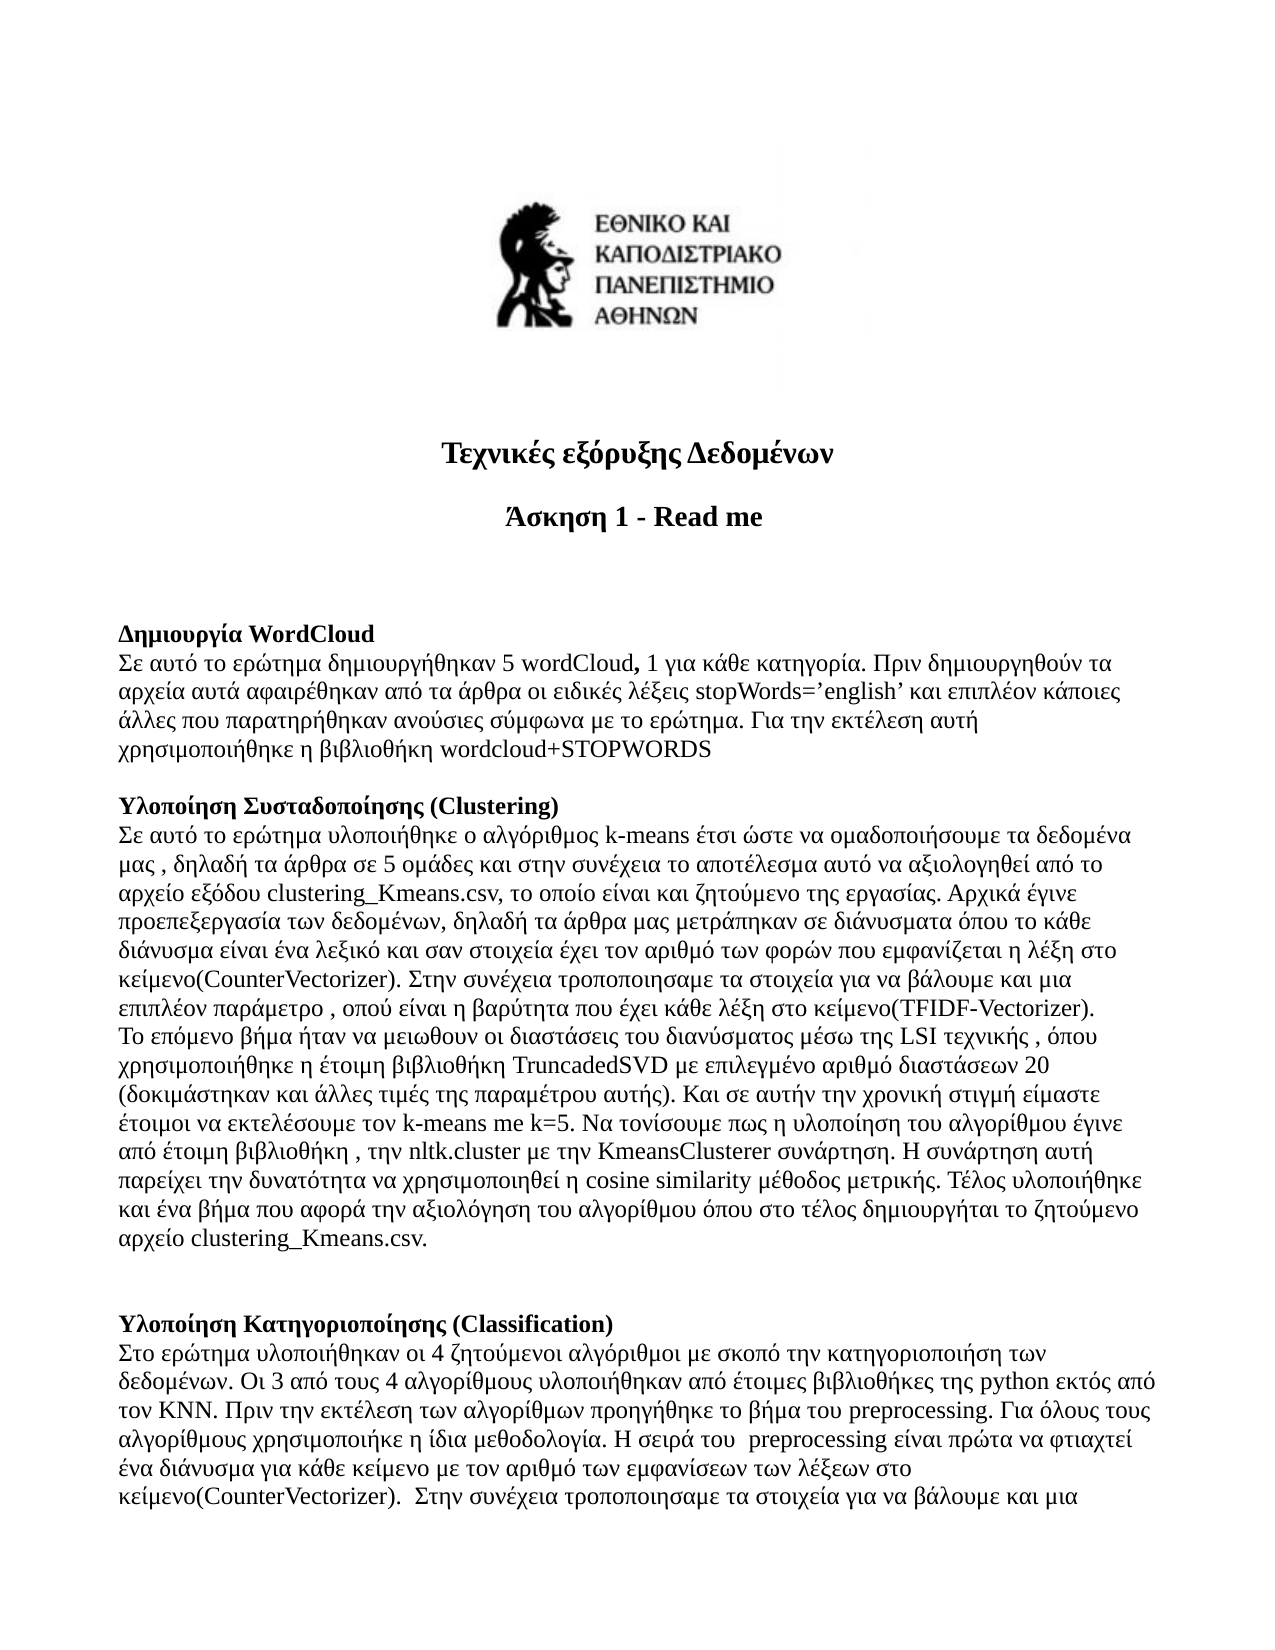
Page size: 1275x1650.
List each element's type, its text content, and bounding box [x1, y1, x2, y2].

text Σε αυτό το ερώτημα υλοποιήθηκε ο αλγόριθμος k-means έτσι ώστε να ομαδοποιήσουμε τα δεδομένα μας , δηλαδή τα άρθρα σε 5 ομάδες και στην συνέχεια το αποτέλεσμα αυτό να αξιολογηθεί από το αρχείο εξόδου clustering_Kmeans.csv, το οποίο είναι και ζητούμενο της εργασίας. Αρχικά έγινε προεπεξεργασία των δεδομένων, δηλαδή τα άρθρα μας μετράπηκαν σε διάνυσματα όπου το κάθε διάνυσμα είναι ένα λεξικό και σαν στοιχεία έχει τον αριθμό των φορών που εμφανίζεται η λέξη στο κείμενο(CounterVectorizer). Στην συνέχεια τροποποιησαμε τα στοιχεία για να βάλουμε και μια επιπλέον παράμετρο , οπού είναι η βαρύτητα που έχει κάθε λέξη στο κείμενο(TFIDF-Vectorizer). [118, 820, 1157, 1021]
picture [403, 118, 872, 411]
text Στο ερώτημα υλοποιήθηκαν οι 4 ζητούμενοι αλγόριθμοι με σκοπό την κατηγοριοποιήση των δεδομένων. Οι 3 από τους 4 αλγορίθμους υλοποιήθηκαν από έτοιμες βιβλιοθήκες της python εκτός από τον ΚΝΝ. Πριν την εκτέλεση των αλγορίθμων προηγήθηκε το βήμα του preprocessing. Για όλους τους αλγορίθμους χρησιμοποιήκε η ίδια μεθοδολογία. Η σειρά του preprocessing είναι πρώτα να φτιαχτεί ένα διάνυσμα για κάθε κείμενο με τον αριθμό των εμφανίσεων των λέξεων στο κείμενο(CounterVectorizer). Στην συνέχεια τροποποιησαμε τα στοιχεία για να βάλουμε και μια [118, 1338, 1157, 1510]
text Τεχνικές εξόρυξης Δεδομένων [118, 434, 1157, 470]
text Σε αυτό το ερώτημα δημιουργήθηκαν 5 wordCloud, 1 για κάθε κατηγορία. Πριν δημιουργηθούν τα αρχεία αυτά αφαιρέθηκαν από τα άρθρα οι ειδικές λέξεις stopWords=’english’ και επιπλέον κάποιες άλλες που παρατηρήθηκαν ανούσιες σύμφωνα με το ερώτημα. Για την εκτέλεση αυτή χρησιμοποιήθηκε η βιβλιοθήκη wordcloud+STOPWORDS [118, 648, 1157, 763]
text Άσκηση 1 - Read me [118, 499, 1157, 533]
text Υλοποίηση Κατηγοριοποίησης (Classification) [118, 1309, 1157, 1338]
text Υλοποίηση Συσταδοποίησης (Clustering) [118, 791, 1157, 820]
text To επόμενο βήμα ήταν να μειωθουν οι διαστάσεις του διανύσματος μέσω της LSI τεχνικής , όπου χρησιμοποιήθηκε η έτοιμη βιβλιοθήκη TruncadedSVD με επιλεγμένο αριθμό διαστάσεων 20 (δοκιμάστηκαν και άλλες τιμές της παραμέτρου αυτής). Και σε αυτήν την χρονική στιγμή είμαστε έτοιμοι να εκτελέσουμε τον k-means me k=5. Να τονίσουμε πως η υλοποίηση του αλγορίθμου έγινε από έτοιμη βιβλιοθήκη , την nltk.cluster με την KmeansClusterer συνάρτηση. H συνάρτηση αυτή παρείχει την δυνατότητα να χρησιμοποιηθεί η cosine similarity μέθοδος μετρικής. Τέλος υλοποιήθηκε και ένα βήμα που αφορά την αξιολόγηση του αλγορίθμου όπου στο τέλος δημιουργήται το ζητούμενο αρχείο clustering_Kmeans.csv. [118, 1021, 1157, 1251]
text Δημιουργία WordCloud [118, 619, 1157, 648]
